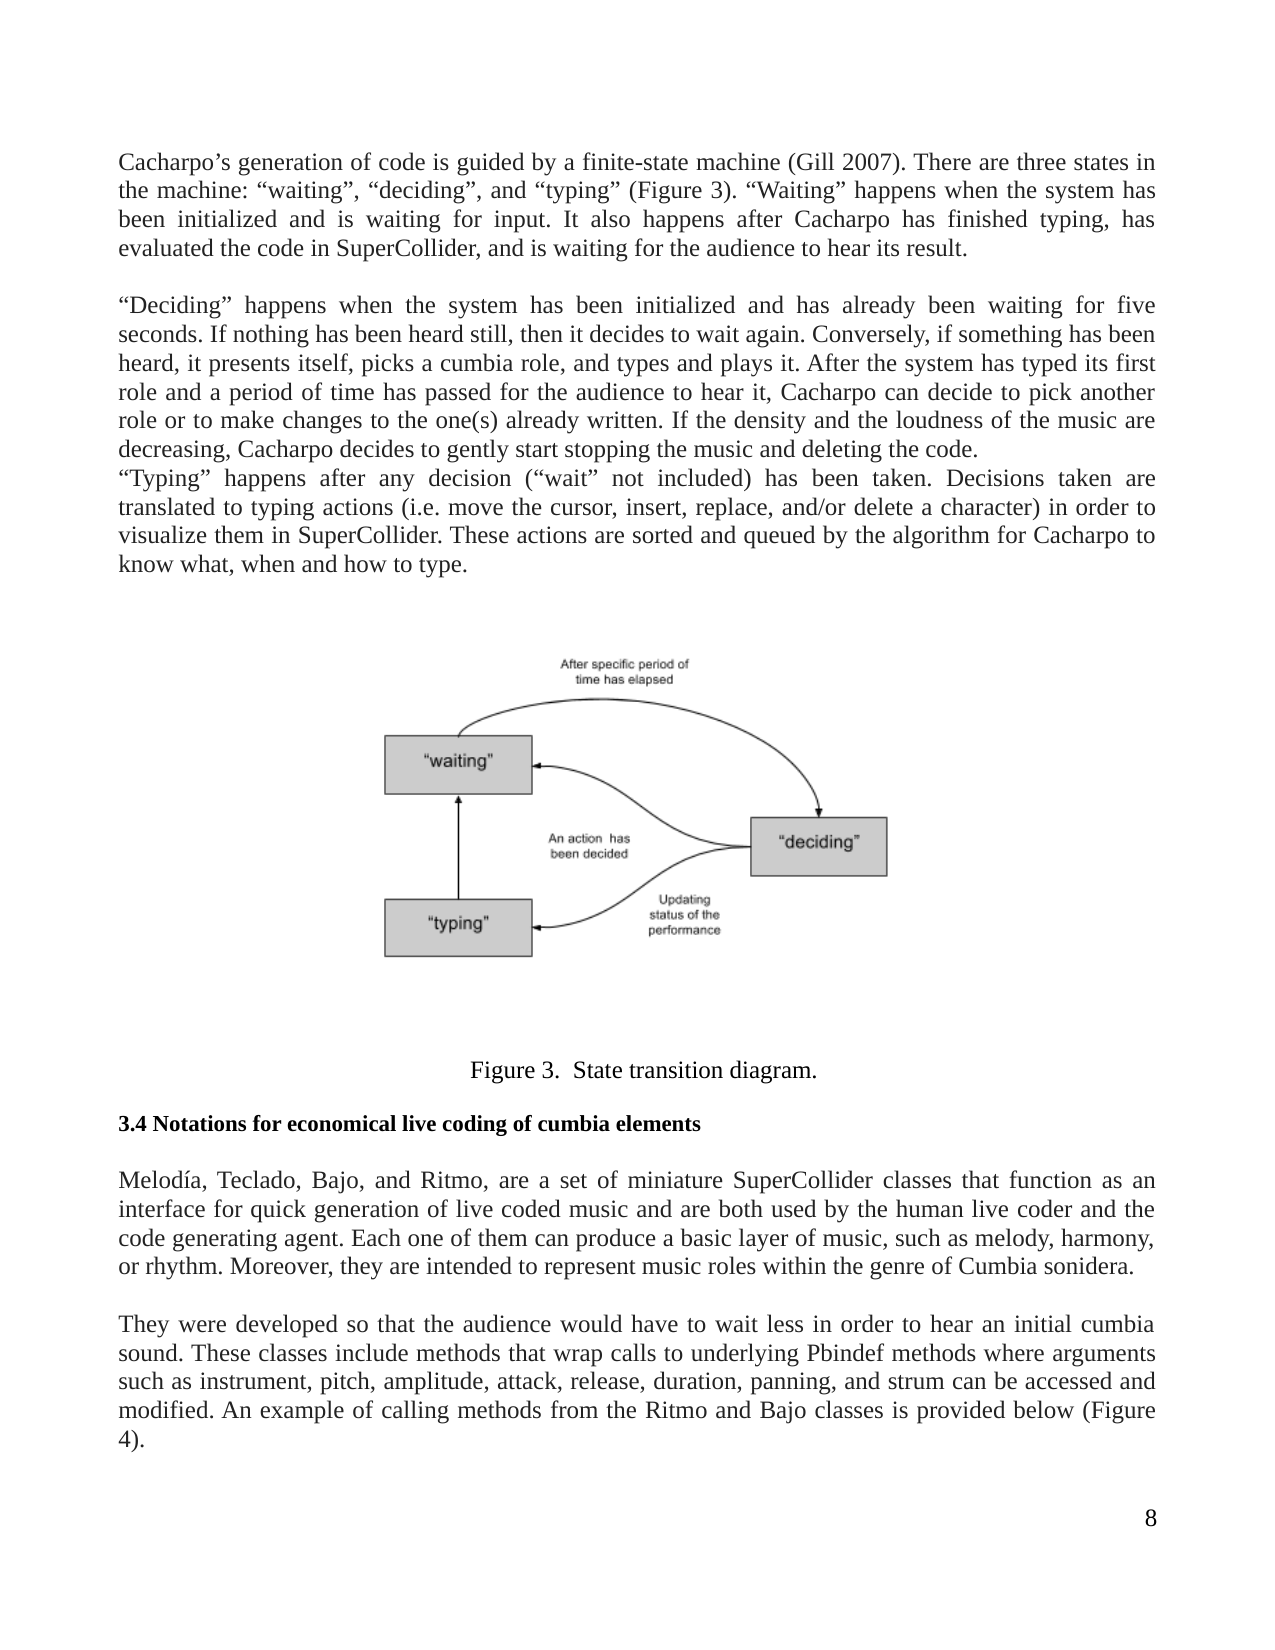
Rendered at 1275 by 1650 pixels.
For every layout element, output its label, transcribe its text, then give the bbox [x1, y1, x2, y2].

text They were developed so that the audience would have to wait less in order to hear an initial cumbia sound. These classes include methods that wrap calls to underlying Pbindef methods where arguments such as instrument, pitch, amplitude, attack, release, duration, panning, and strum can be accessed and modified. An example of calling methods from the Ritmo and Bajo classes is provided below (Figure 4). [118, 1309, 1157, 1453]
text “Deciding” happens when the system has been initialized and has already been waiting for five seconds. If nothing has been heard still, then it decides to wait again. Conversely, if something has been heard, it presents itself, picks a cumbia role, and types and plays it. After the system has typed its first role and a period of time has passed for the audience to hear it, Cacharpo can decide to pick another role or to make changes to the one(s) already written. If the density and the loudness of the music are decreasing, Cacharpo decides to gently start stopping the music and deleting the code. [118, 291, 1157, 463]
text “Typing” happens after any decision (“wait” not included) has been taken. Decisions taken are translated to typing actions (i.e. move the cursor, insert, replace, and/or delete a character) in order to visualize them in SuperCollider. These actions are sorted and queued by the algorithm for Cacharpo to know what, when and how to type. [118, 463, 1157, 578]
text Melodía, Teclado, Bajo, and Ritmo, are a set of miniature SuperCollider classes that function as an interface for quick generation of live coded music and are both used by the human live coder and the code generating agent. Each one of them can produce a basic layer of music, such as melody, harmony, or rhythm. Moreover, they are intended to represent music roles within the genre of Cumbia sonidera. [118, 1165, 1157, 1280]
text Figure 3. State transition diagram. [118, 1055, 1157, 1084]
subtitle 3.4 Notations for economical live coding of cumbia elements [118, 1110, 1157, 1136]
text Cacharpo’s generation of code is guided by a finite-state machine (Gill 2007). There are three states in the machine: “waiting”, “deciding”, and “typing” (Figure 3). “Waiting” happens when the system has been initialized and is waiting for input. It also happens after Cacharpo has finished typing, has evaluated the code in SuperCollider, and is waiting for the audience to hear its result. [118, 147, 1157, 262]
picture [285, 606, 990, 1047]
